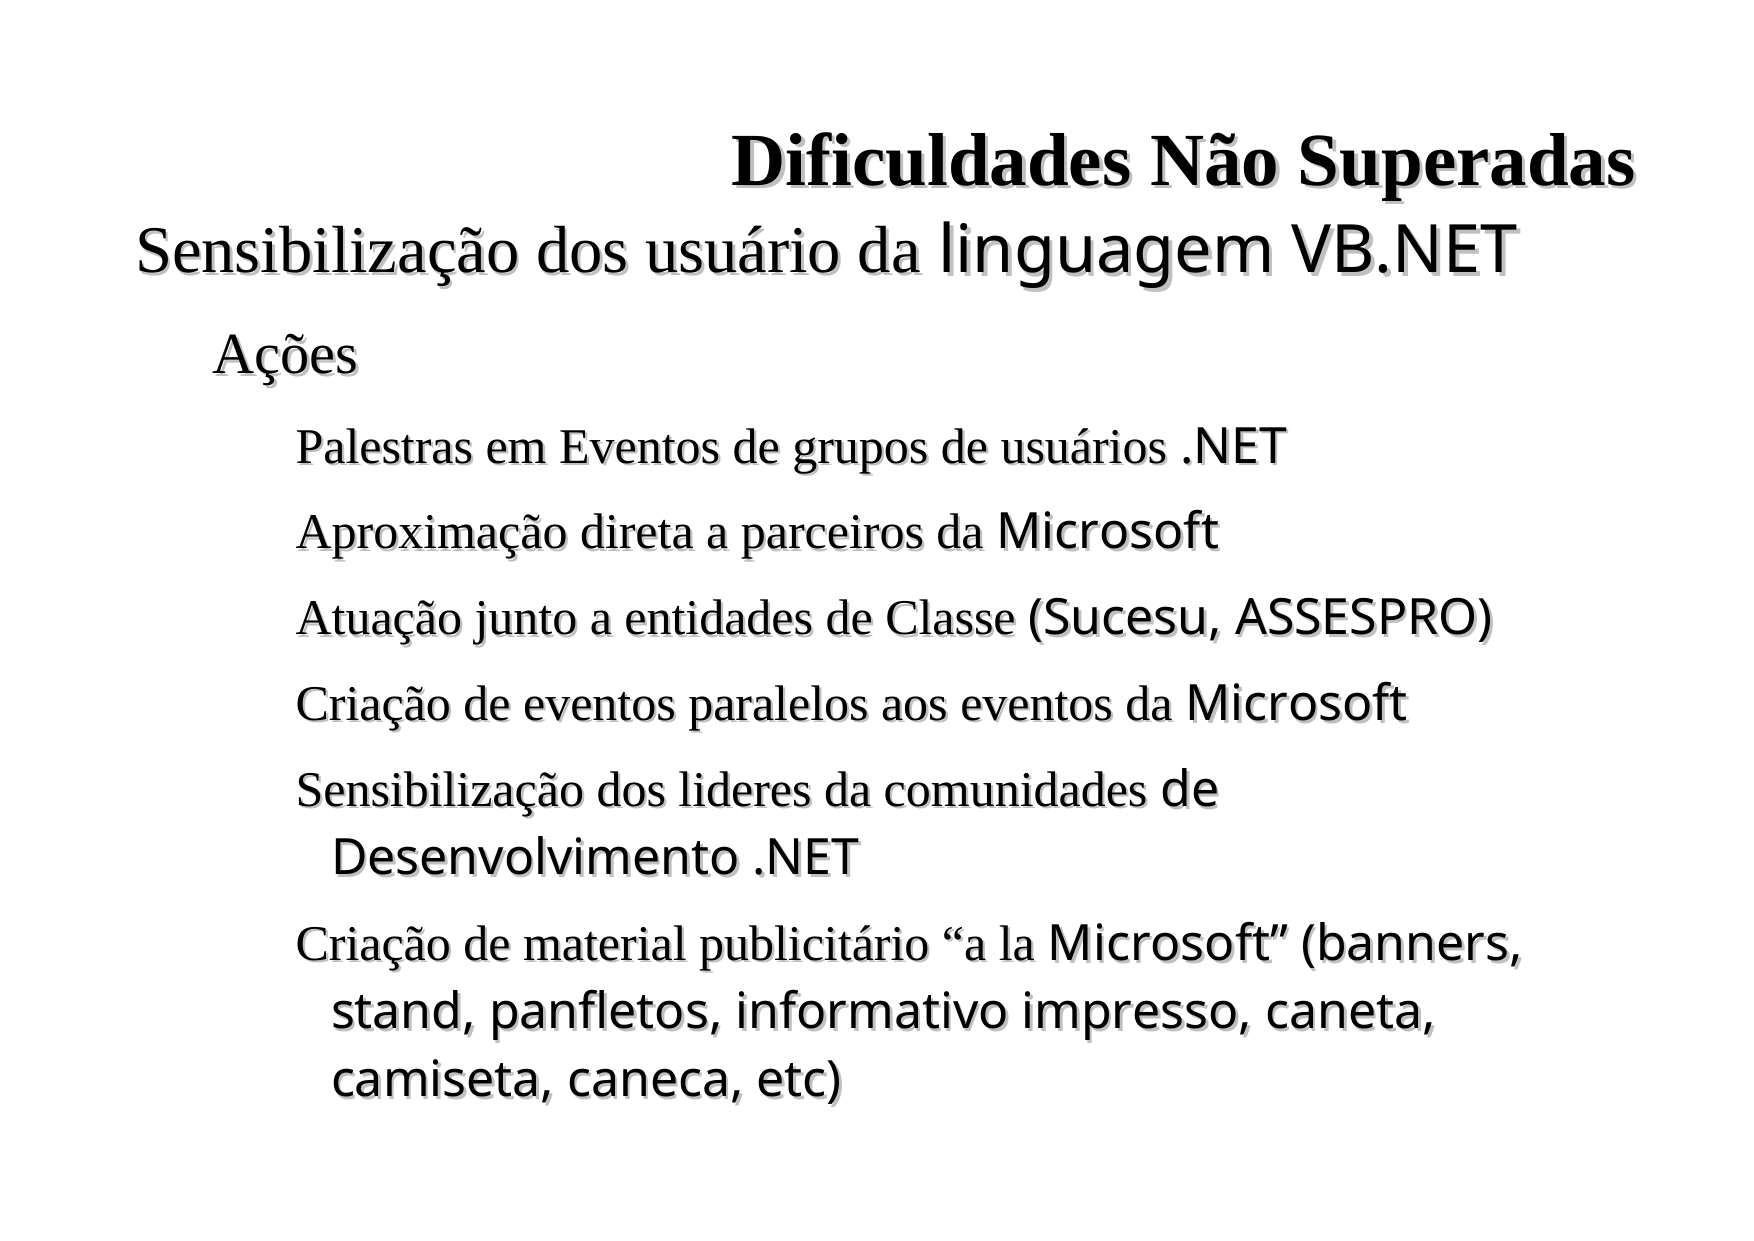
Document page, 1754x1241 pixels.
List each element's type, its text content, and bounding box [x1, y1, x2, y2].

text Sensibilização dos usuário da linguagem VB.NET [118, 201, 1636, 292]
text Atuação junto a entidades de Classe (Sucesu, ASSESPRO) [295, 581, 1636, 649]
text Criação de material publicitário “a la Microsoft” (banners, stand, panfletos, informativo impresso, caneta, camiseta, caneca, etc) [295, 907, 1636, 1111]
text Criação de eventos paralelos aos eventos da Microsoft [295, 667, 1636, 735]
text Palestras em Eventos de grupos de usuários .NET [295, 410, 1636, 478]
text Ações [213, 321, 1636, 386]
text Aproximação direta a parceiros da Microsoft [295, 496, 1636, 564]
text Sensibilização dos lideres da comunidades de Desenvolvimento .NET [295, 753, 1636, 889]
text Dificuldades Não Superadas [118, 118, 1636, 201]
